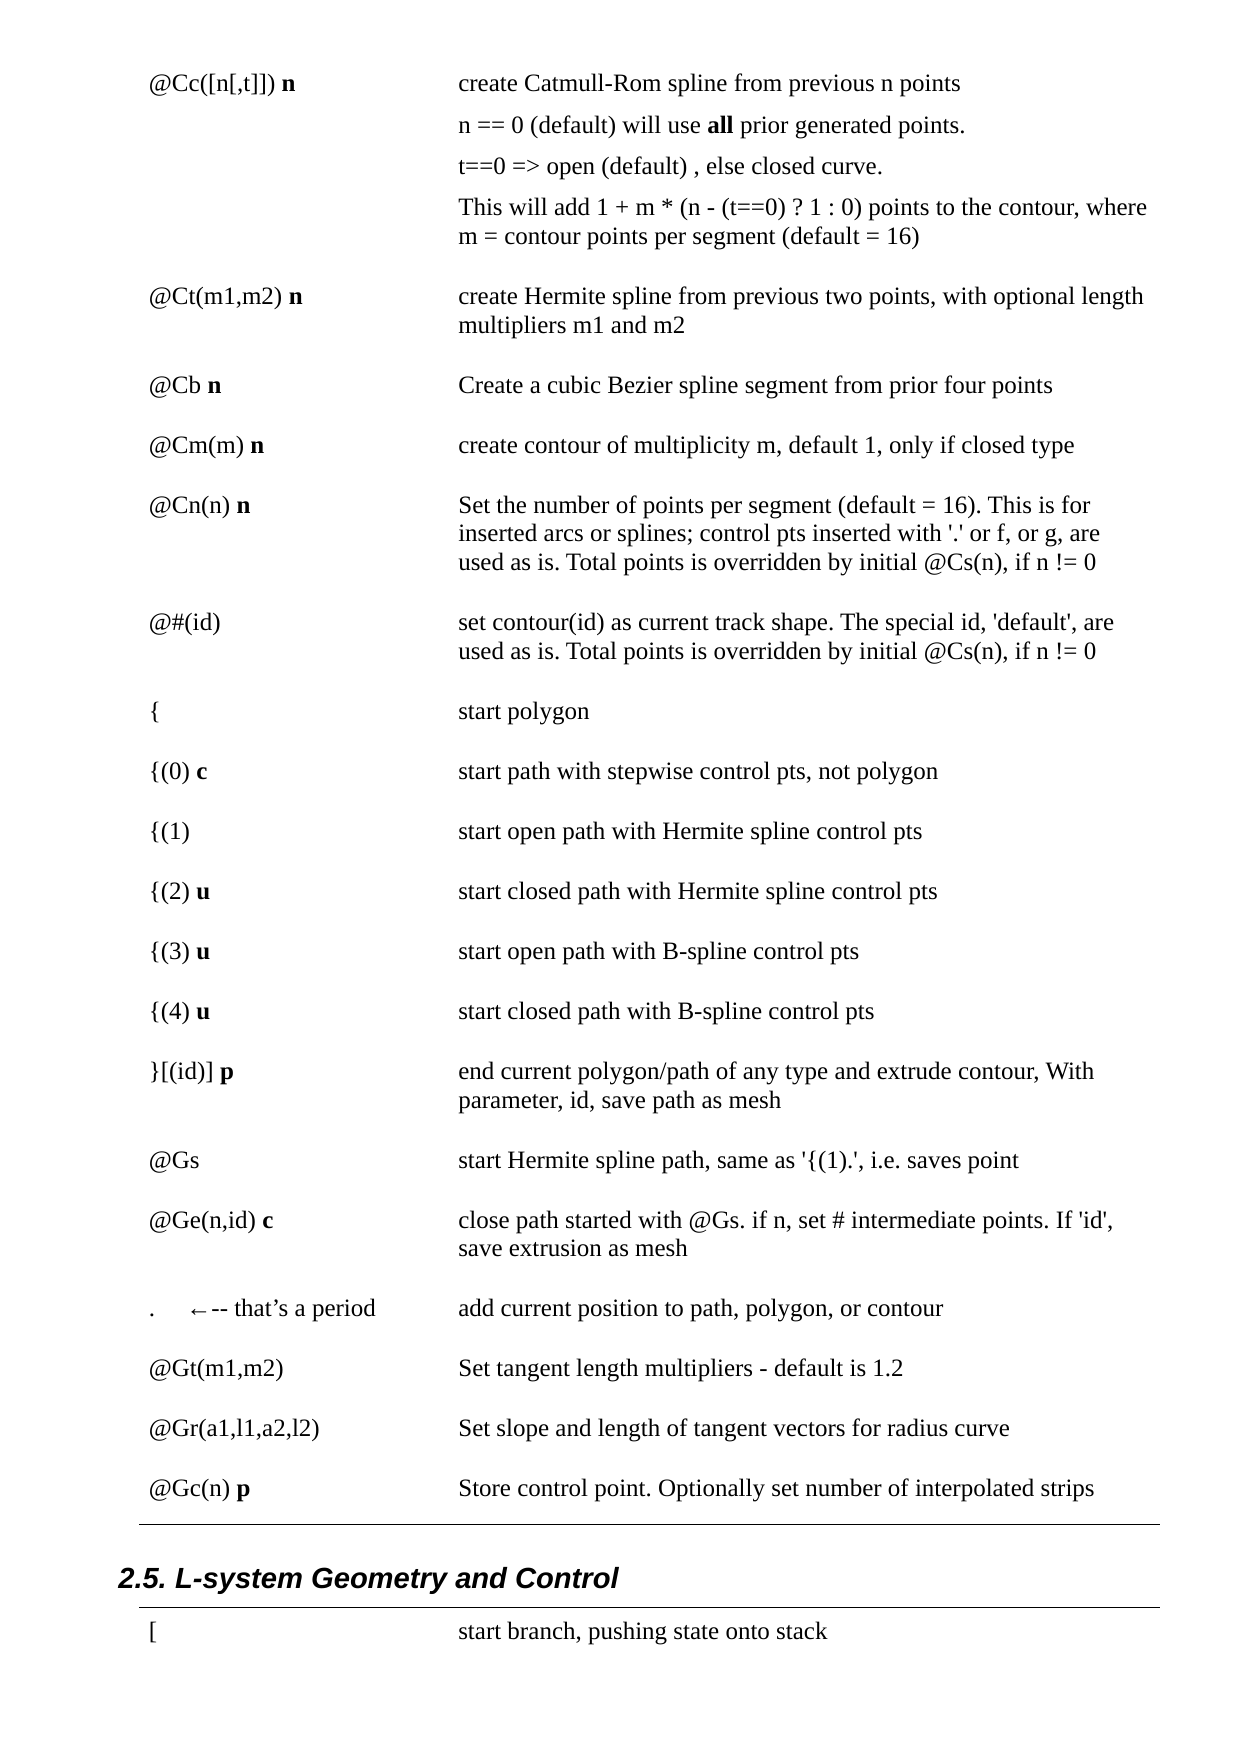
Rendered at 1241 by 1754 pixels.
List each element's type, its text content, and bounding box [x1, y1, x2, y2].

table_cell start path with stepwise control pts, not polygon [449, 747, 1160, 807]
table_cell { [139, 687, 449, 747]
table_cell Set tangent length multipliers - default is 1.2 [449, 1344, 1160, 1404]
table_cell create contour of multiplicity m, default 1, only if closed type [449, 420, 1160, 480]
table_cell @Gt(m1,m2) [139, 1344, 449, 1404]
table_header start branch, pushing state onto stack [449, 1608, 1160, 1667]
table_header [ [139, 1608, 449, 1667]
table_cell start Hermite spline path, same as '{(1).', i.e. saves point [449, 1135, 1160, 1195]
table_cell @Cc([n[,t]]) n [139, 59, 449, 272]
subtitle L-system Geometry and Control [118, 1561, 1181, 1594]
table_cell @Cm(m) n [139, 420, 449, 480]
table_cell @Ge(n,id) c [139, 1195, 449, 1284]
table_cell Set the number of points per segment (default = 16). This is for inserted arcs or splines; control pts inserted with '.' or f, or g, are used as is. Total points is overridden by initial @Cs(n), if n != 0 [449, 480, 1160, 598]
table_cell create Hermite spline from previous two points, with optional length multipliers m1 and m2 [449, 272, 1160, 360]
table_cell @Gr(a1,l1,a2,l2) [139, 1404, 449, 1464]
table_cell create Catmull-Rom spline from previous n points n == 0 (default) will use all prior generated points. t==0 => open (default) , else closed curve. This will add 1 + m * (n - (t==0) ? 1 : 0) points to the contour, where m = contour points per segment (default = 16) [449, 59, 1160, 272]
table_cell @#(id) [139, 598, 449, 687]
table_cell close path started with @Gs. if n, set # intermediate points. If 'id', save extrusion as mesh [449, 1195, 1160, 1284]
table_cell {(4) u [139, 987, 449, 1047]
table_cell Create a cubic Bezier spline segment from prior four points [449, 360, 1160, 420]
table_cell @Gs [139, 1135, 449, 1195]
table_cell start closed path with B-spline control pts [449, 987, 1160, 1047]
table_cell add current position to path, polygon, or contour [449, 1284, 1160, 1344]
table_cell @Ct(m1,m2) n [139, 272, 449, 360]
table_cell set contour(id) as current track shape. The special id, 'default', are used as is. Total points is overridden by initial @Cs(n), if n != 0 [449, 598, 1160, 687]
table_cell }[(id)] p [139, 1047, 449, 1135]
table_cell . ←-- that’s a period [139, 1284, 449, 1344]
table_cell @Gc(n) p [139, 1464, 449, 1524]
table_cell {(1) [139, 807, 449, 867]
table_cell start closed path with Hermite spline control pts [449, 867, 1160, 927]
table_cell Set slope and length of tangent vectors for radius curve [449, 1404, 1160, 1464]
table_cell {(0) c [139, 747, 449, 807]
table_cell Store control point. Optionally set number of interpolated strips [449, 1464, 1160, 1524]
table_cell @Cn(n) n [139, 480, 449, 598]
table_cell {(2) u [139, 867, 449, 927]
table_cell start polygon [449, 687, 1160, 747]
table_cell end current polygon/path of any type and extrude contour, With parameter, id, save path as mesh [449, 1047, 1160, 1135]
table_cell start open path with B-spline control pts [449, 927, 1160, 987]
table_cell @Cb n [139, 360, 449, 420]
table_cell {(3) u [139, 927, 449, 987]
table_cell start open path with Hermite spline control pts [449, 807, 1160, 867]
